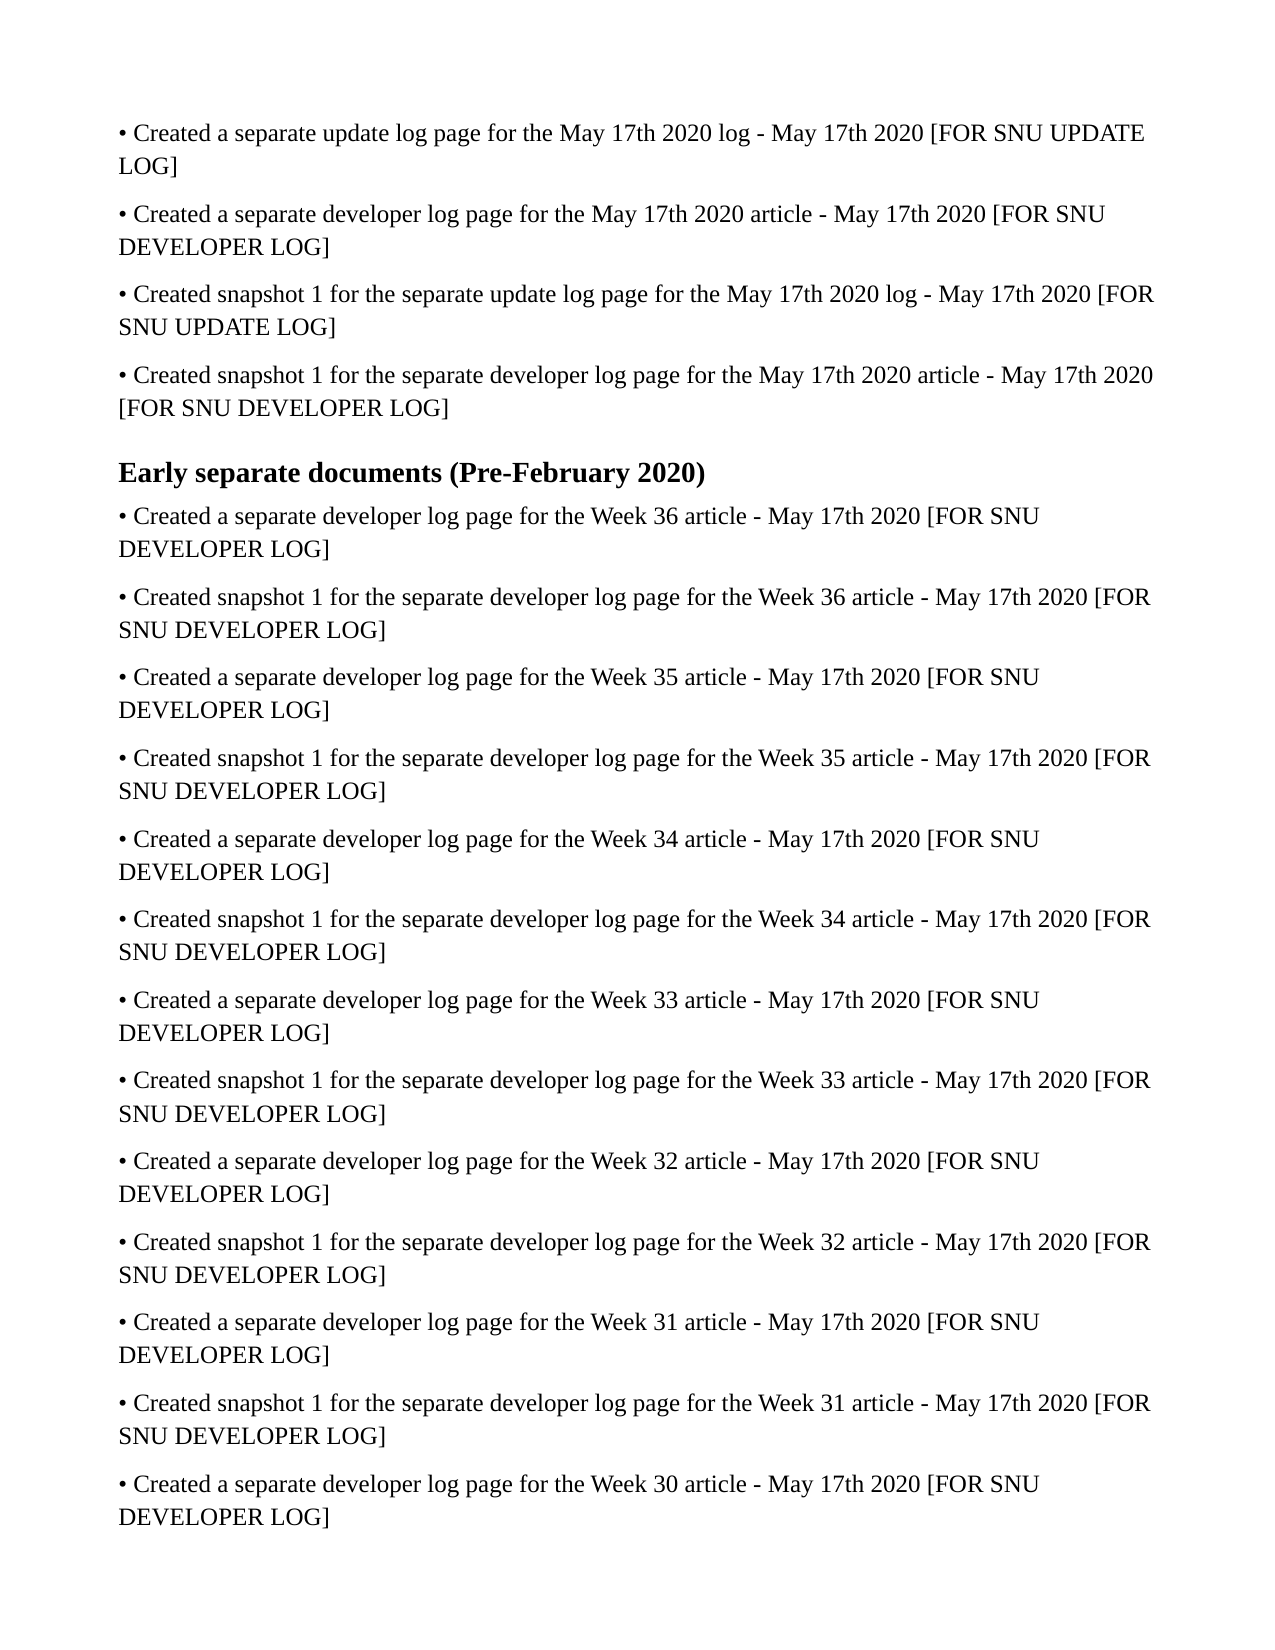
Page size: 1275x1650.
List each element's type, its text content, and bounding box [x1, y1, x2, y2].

text • Created snapshot 1 for the separate developer log page for the Week 31 article - May 17th 2020 [FOR SNU DEVELOPER LOG] [118, 1388, 1157, 1450]
text • Created a separate developer log page for the Week 34 article - May 17th 2020 [FOR SNU DEVELOPER LOG] [118, 824, 1157, 886]
text • Created snapshot 1 for the separate developer log page for the Week 32 article - May 17th 2020 [FOR SNU DEVELOPER LOG] [118, 1227, 1157, 1289]
text • Created a separate developer log page for the Week 33 article - May 17th 2020 [FOR SNU DEVELOPER LOG] [118, 985, 1157, 1047]
text • Created a separate developer log page for the Week 31 article - May 17th 2020 [FOR SNU DEVELOPER LOG] [118, 1307, 1157, 1369]
text • Created a separate update log page for the May 17th 2020 log - May 17th 2020 [FOR SNU UPDATE LOG] [118, 118, 1157, 180]
text • Created a separate developer log page for the Week 32 article - May 17th 2020 [FOR SNU DEVELOPER LOG] [118, 1146, 1157, 1208]
text • Created snapshot 1 for the separate developer log page for the Week 33 article - May 17th 2020 [FOR SNU DEVELOPER LOG] [118, 1066, 1157, 1127]
text • Created snapshot 1 for the separate developer log page for the Week 34 article - May 17th 2020 [FOR SNU DEVELOPER LOG] [118, 904, 1157, 966]
text • Created a separate developer log page for the Week 35 article - May 17th 2020 [FOR SNU DEVELOPER LOG] [118, 662, 1157, 724]
text • Created a separate developer log page for the Week 30 article - May 17th 2020 [FOR SNU DEVELOPER LOG] [118, 1469, 1157, 1531]
text • Created snapshot 1 for the separate developer log page for the Week 36 article - May 17th 2020 [FOR SNU DEVELOPER LOG] [118, 582, 1157, 644]
text • Created snapshot 1 for the separate update log page for the May 17th 2020 log - May 17th 2020 [FOR SNU UPDATE LOG] [118, 279, 1157, 341]
text • Created snapshot 1 for the separate developer log page for the May 17th 2020 article - May 17th 2020 [FOR SNU DEVELOPER LOG] [118, 360, 1157, 422]
text • Created snapshot 1 for the separate developer log page for the Week 35 article - May 17th 2020 [FOR SNU DEVELOPER LOG] [118, 743, 1157, 805]
text • Created a separate developer log page for the May 17th 2020 article - May 17th 2020 [FOR SNU DEVELOPER LOG] [118, 199, 1157, 261]
text • Created a separate developer log page for the Week 36 article - May 17th 2020 [FOR SNU DEVELOPER LOG] [118, 501, 1157, 563]
subtitle Early separate documents (Pre-February 2020) [118, 455, 1157, 489]
